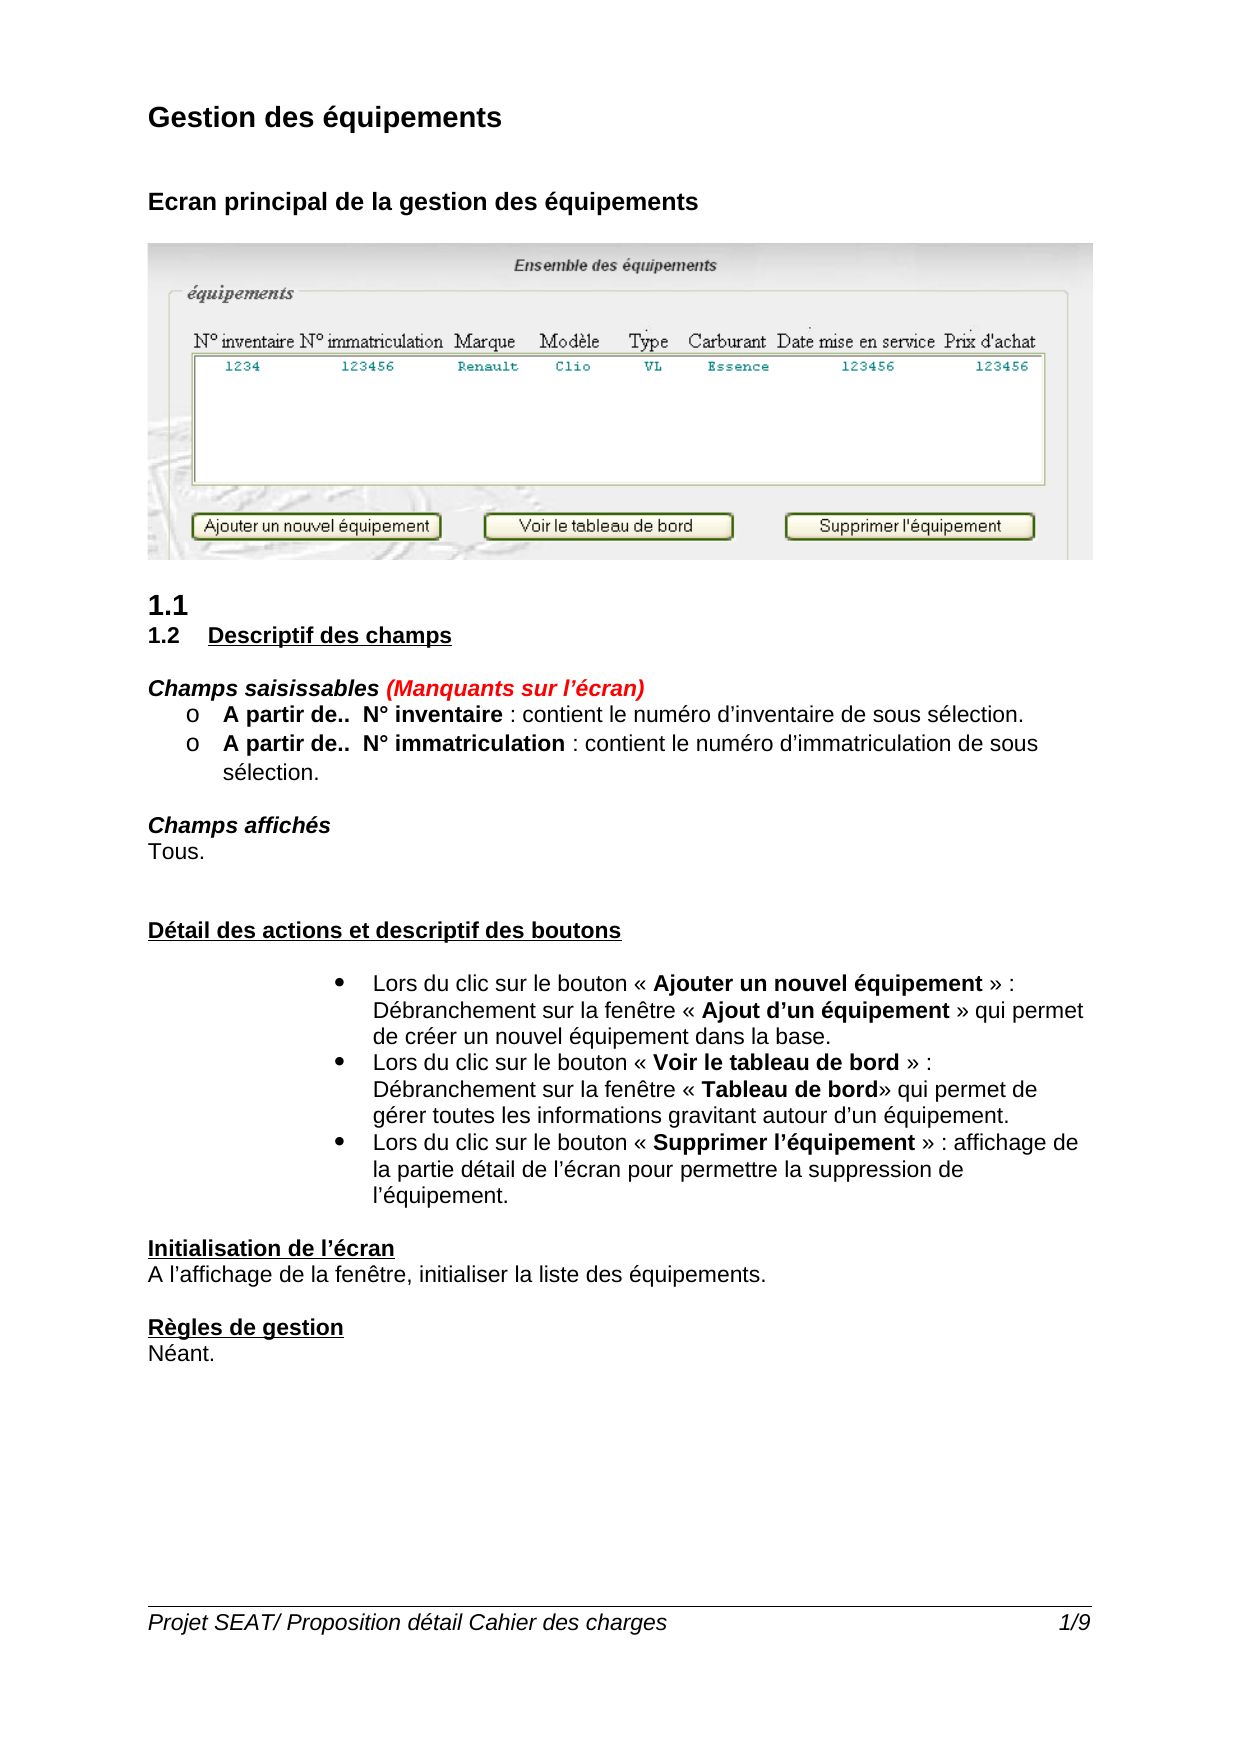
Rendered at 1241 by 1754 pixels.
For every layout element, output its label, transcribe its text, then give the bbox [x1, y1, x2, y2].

text Champs affichés [148, 812, 1092, 838]
list Lors du clic sur le bouton « Voir le tableau de bord » : Débranchement sur la fenêtre « Tableau de bord» qui permet de gérer toutes les informations gravitant autour d’un équipement. [335, 1049, 1092, 1129]
text A l’affichage de la fenêtre, initialiser la liste des équipements. [148, 1261, 1092, 1287]
list A partir de.. N° immatriculation : contient le numéro d’immatriculation de sous sélection. [185, 730, 1092, 785]
text Gestion des équipements [148, 100, 1092, 134]
text Néant. [148, 1340, 1092, 1367]
text Détail des actions et descriptif des boutons [148, 917, 1092, 943]
text Champs saisissables (Manquants sur l’écran) [148, 674, 1092, 701]
text Ecran principal de la gestion des équipements [148, 186, 1092, 215]
list Lors du clic sur le bouton « Ajouter un nouvel équipement » : Débranchement sur la fenêtre « Ajout d’un équipement » qui permet de créer un nouvel équipement dans la base. [335, 970, 1092, 1049]
subtitle Descriptif des champs [148, 622, 1092, 648]
text Initialisation de l’écran [148, 1235, 1092, 1261]
text Tous. [148, 838, 1092, 864]
text Règles de gestion [148, 1314, 1092, 1340]
list A partir de.. N° inventaire : contient le numéro d’inventaire de sous sélection. [185, 701, 1092, 730]
list Lors du clic sur le bouton « Supprimer l’équipement » : affichage de la partie détail de l’écran pour permettre la suppression de l’équipement. [335, 1129, 1092, 1208]
